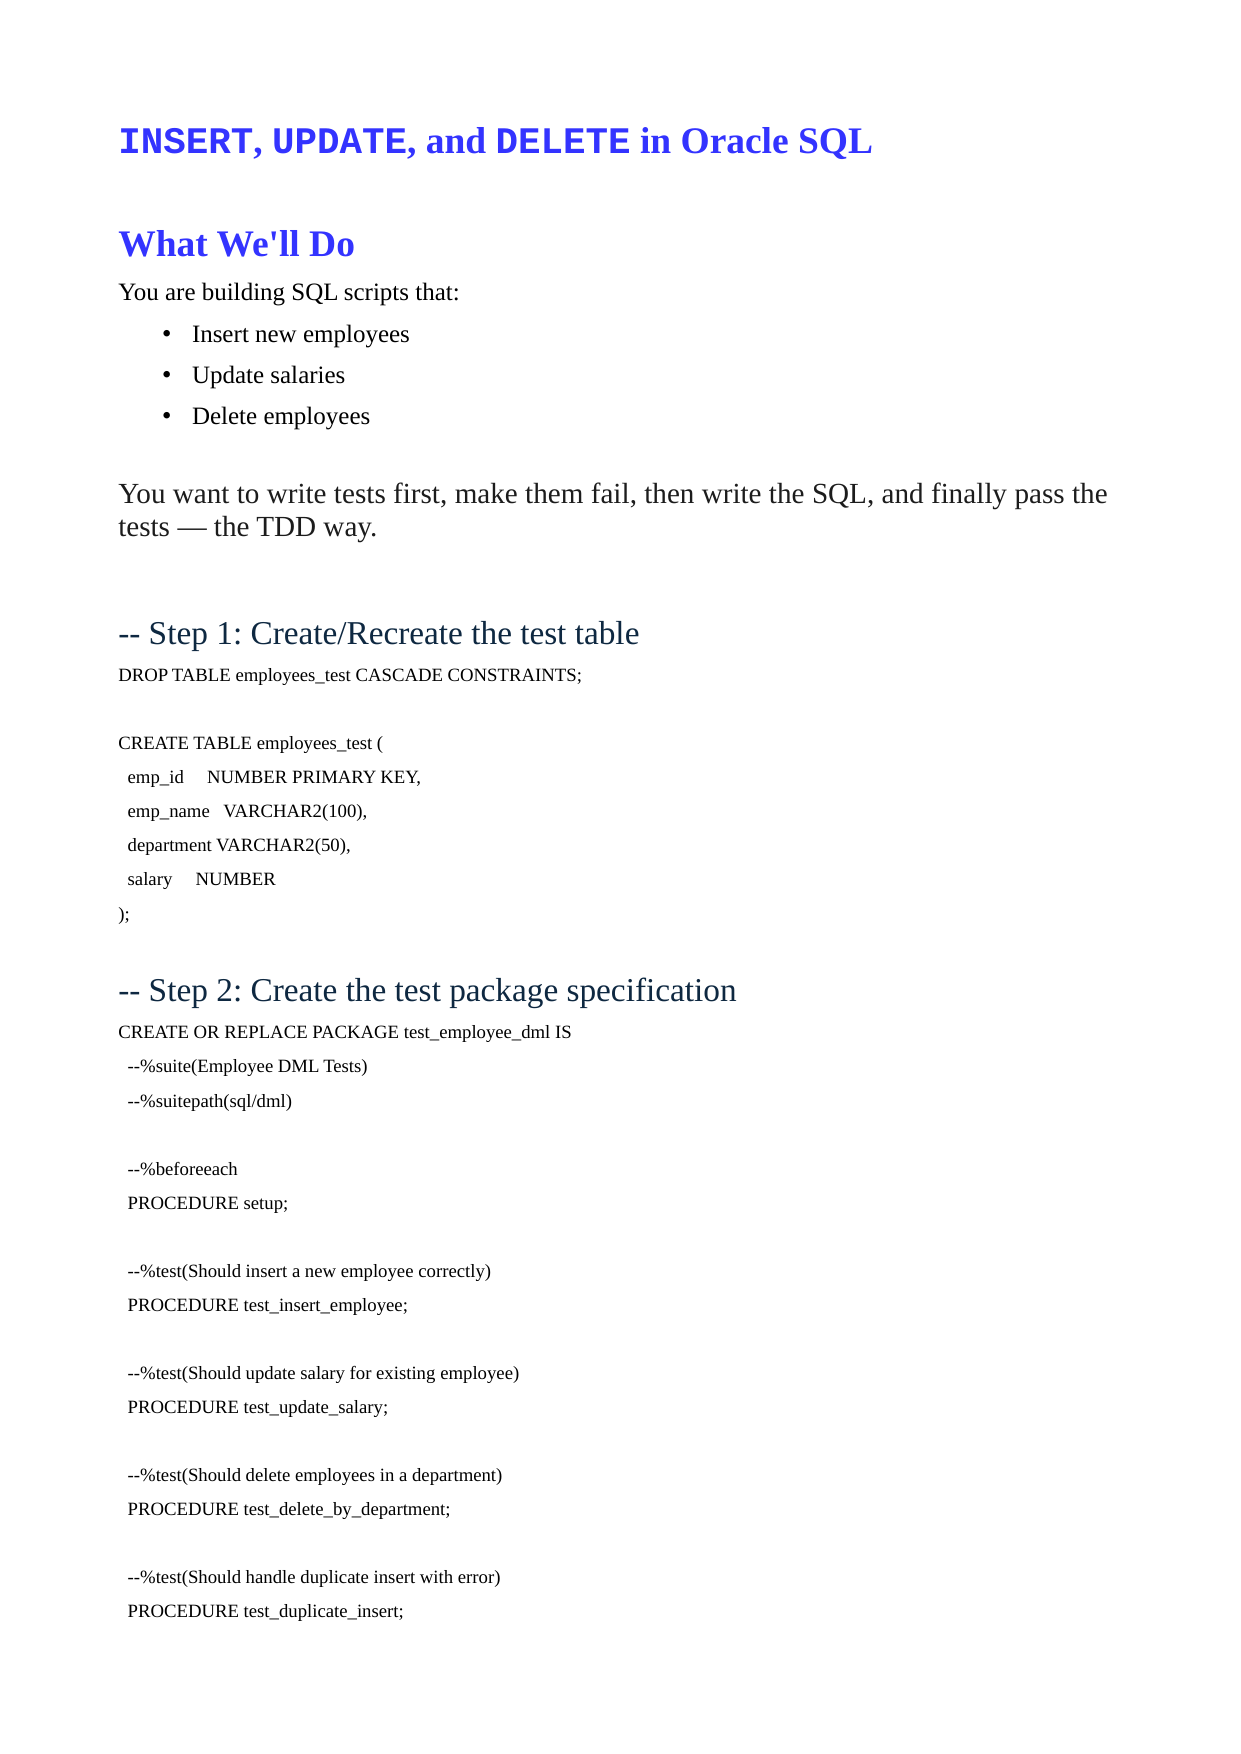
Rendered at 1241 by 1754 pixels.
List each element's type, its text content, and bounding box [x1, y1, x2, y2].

text --%suite(Employee DML Tests) [118, 1055, 1122, 1077]
text emp_name VARCHAR2(100), [118, 800, 1122, 822]
text CREATE OR REPLACE PACKAGE test_employee_dml IS [118, 1021, 1122, 1043]
text ); [118, 902, 1122, 924]
list Delete employees [162, 401, 1122, 430]
text PROCEDURE test_delete_by_department; [118, 1498, 1122, 1520]
text --%suitepath(sql/dml) [118, 1089, 1122, 1111]
text You want to write tests first, make them fail, then write the SQL, and finally pass the tests — the TDD way. [118, 476, 1122, 543]
list Insert new employees [162, 319, 1122, 347]
text INSERT, UPDATE, and DELETE in Oracle SQL [118, 118, 1122, 164]
text You are building SQL scripts that: [118, 277, 1122, 306]
text department VARCHAR2(50), [118, 834, 1122, 856]
text What We'll Do [118, 222, 1122, 265]
text PROCEDURE test_duplicate_insert; [118, 1600, 1122, 1622]
list Update salaries [162, 360, 1122, 389]
text PROCEDURE setup; [118, 1192, 1122, 1213]
text --%test(Should insert a new employee correctly) [118, 1260, 1122, 1281]
text -- Step 1: Create/Recreate the test table [118, 613, 1122, 651]
text salary NUMBER [118, 868, 1122, 890]
text --%test(Should update salary for existing employee) [118, 1362, 1122, 1383]
text PROCEDURE test_insert_employee; [118, 1294, 1122, 1315]
text -- Step 2: Create the test package specification [118, 971, 1122, 1009]
text PROCEDURE test_update_salary; [118, 1396, 1122, 1418]
text --%beforeeach [118, 1158, 1122, 1179]
text --%test(Should delete employees in a department) [118, 1464, 1122, 1486]
text CREATE TABLE employees_test ( [118, 732, 1122, 754]
text --%test(Should handle duplicate insert with error) [118, 1566, 1122, 1588]
text emp_id NUMBER PRIMARY KEY, [118, 766, 1122, 788]
text DROP TABLE employees_test CASCADE CONSTRAINTS; [118, 664, 1122, 686]
